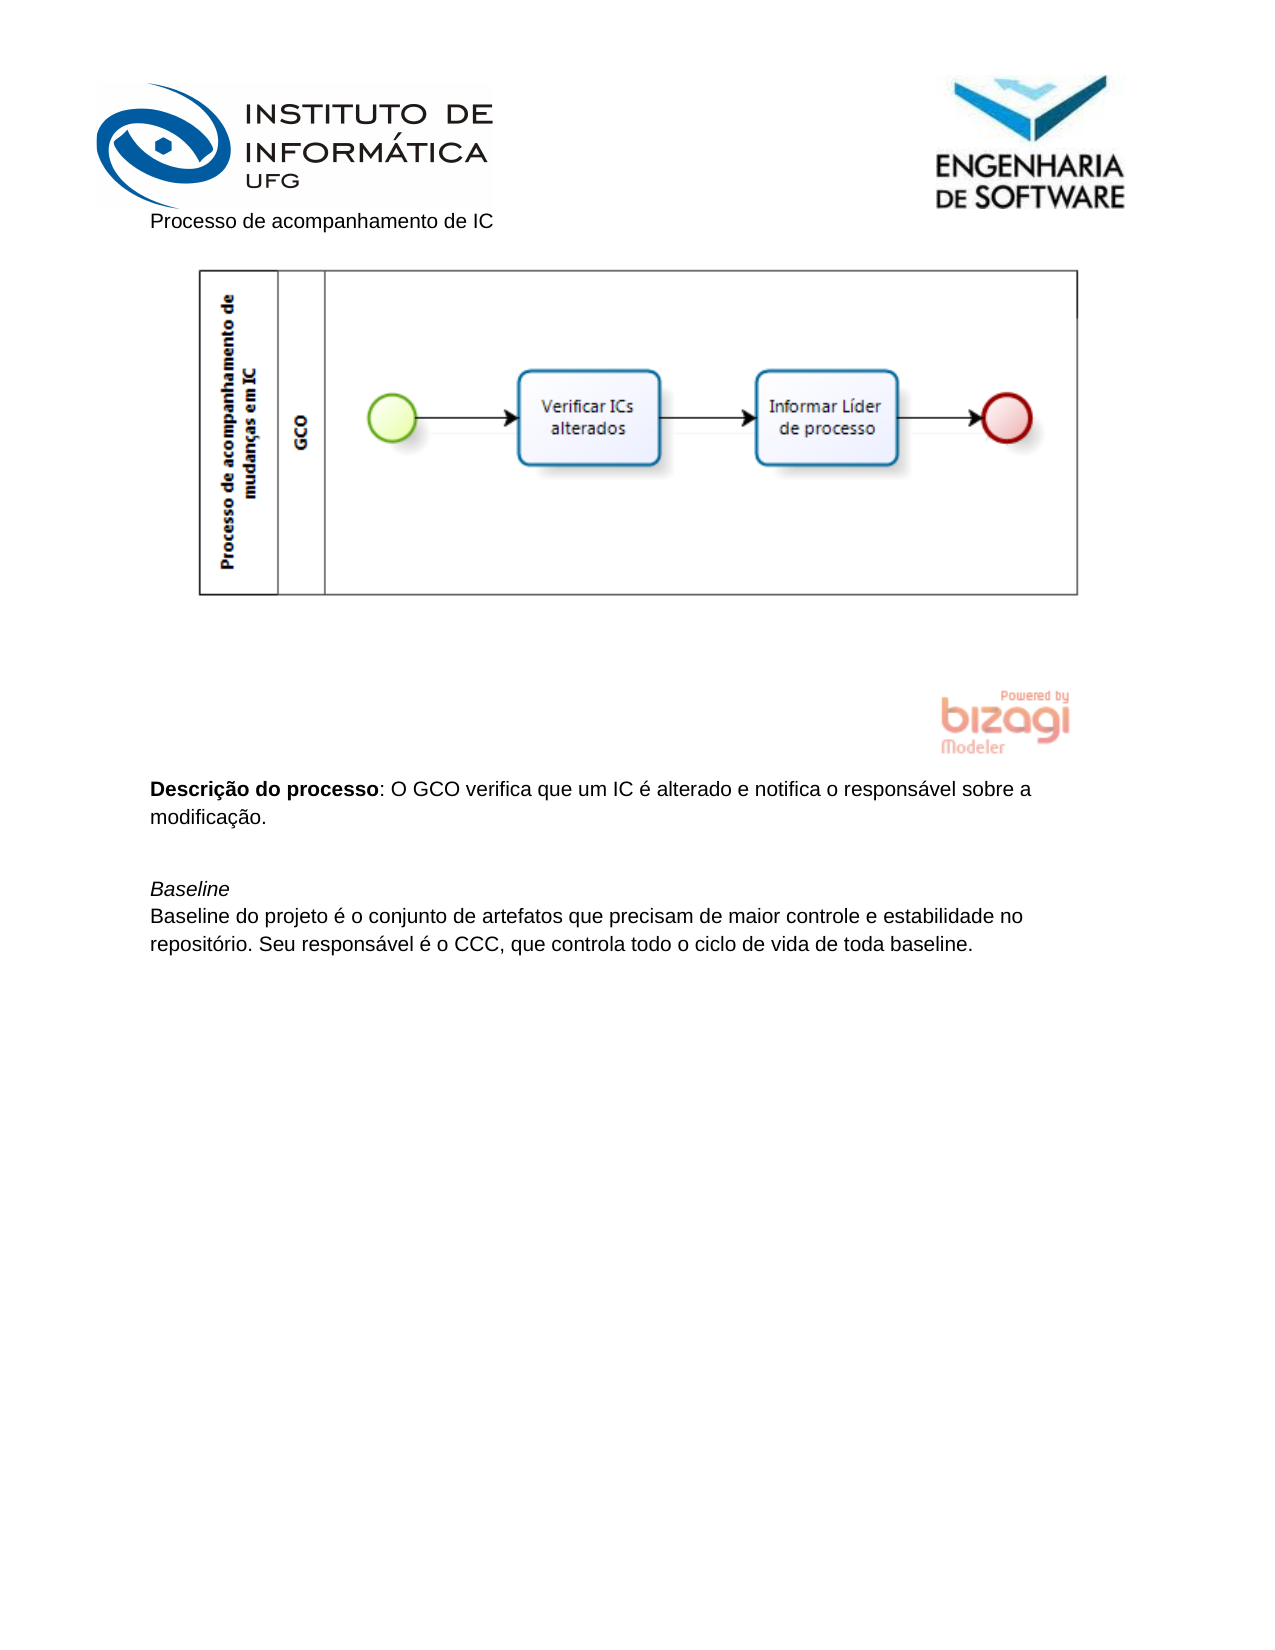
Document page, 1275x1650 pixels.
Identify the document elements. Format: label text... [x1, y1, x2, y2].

subtitle Processo de acompanhamento de IC [150, 209, 1125, 233]
subtitle Baseline [150, 876, 1125, 900]
picture [168, 239, 1108, 771]
picture [935, 75, 1125, 209]
picture [96, 83, 493, 209]
text Descrição do processo: O GCO verifica que um IC é alterado e notifica o responsável sobre a modificação. [150, 777, 1125, 829]
text Baseline do projeto é o conjunto de artefatos que precisam de maior controle e estabilidade no repositório. Seu responsável é o CCC, que controla todo o ciclo de vida de toda baseline. [150, 904, 1125, 955]
